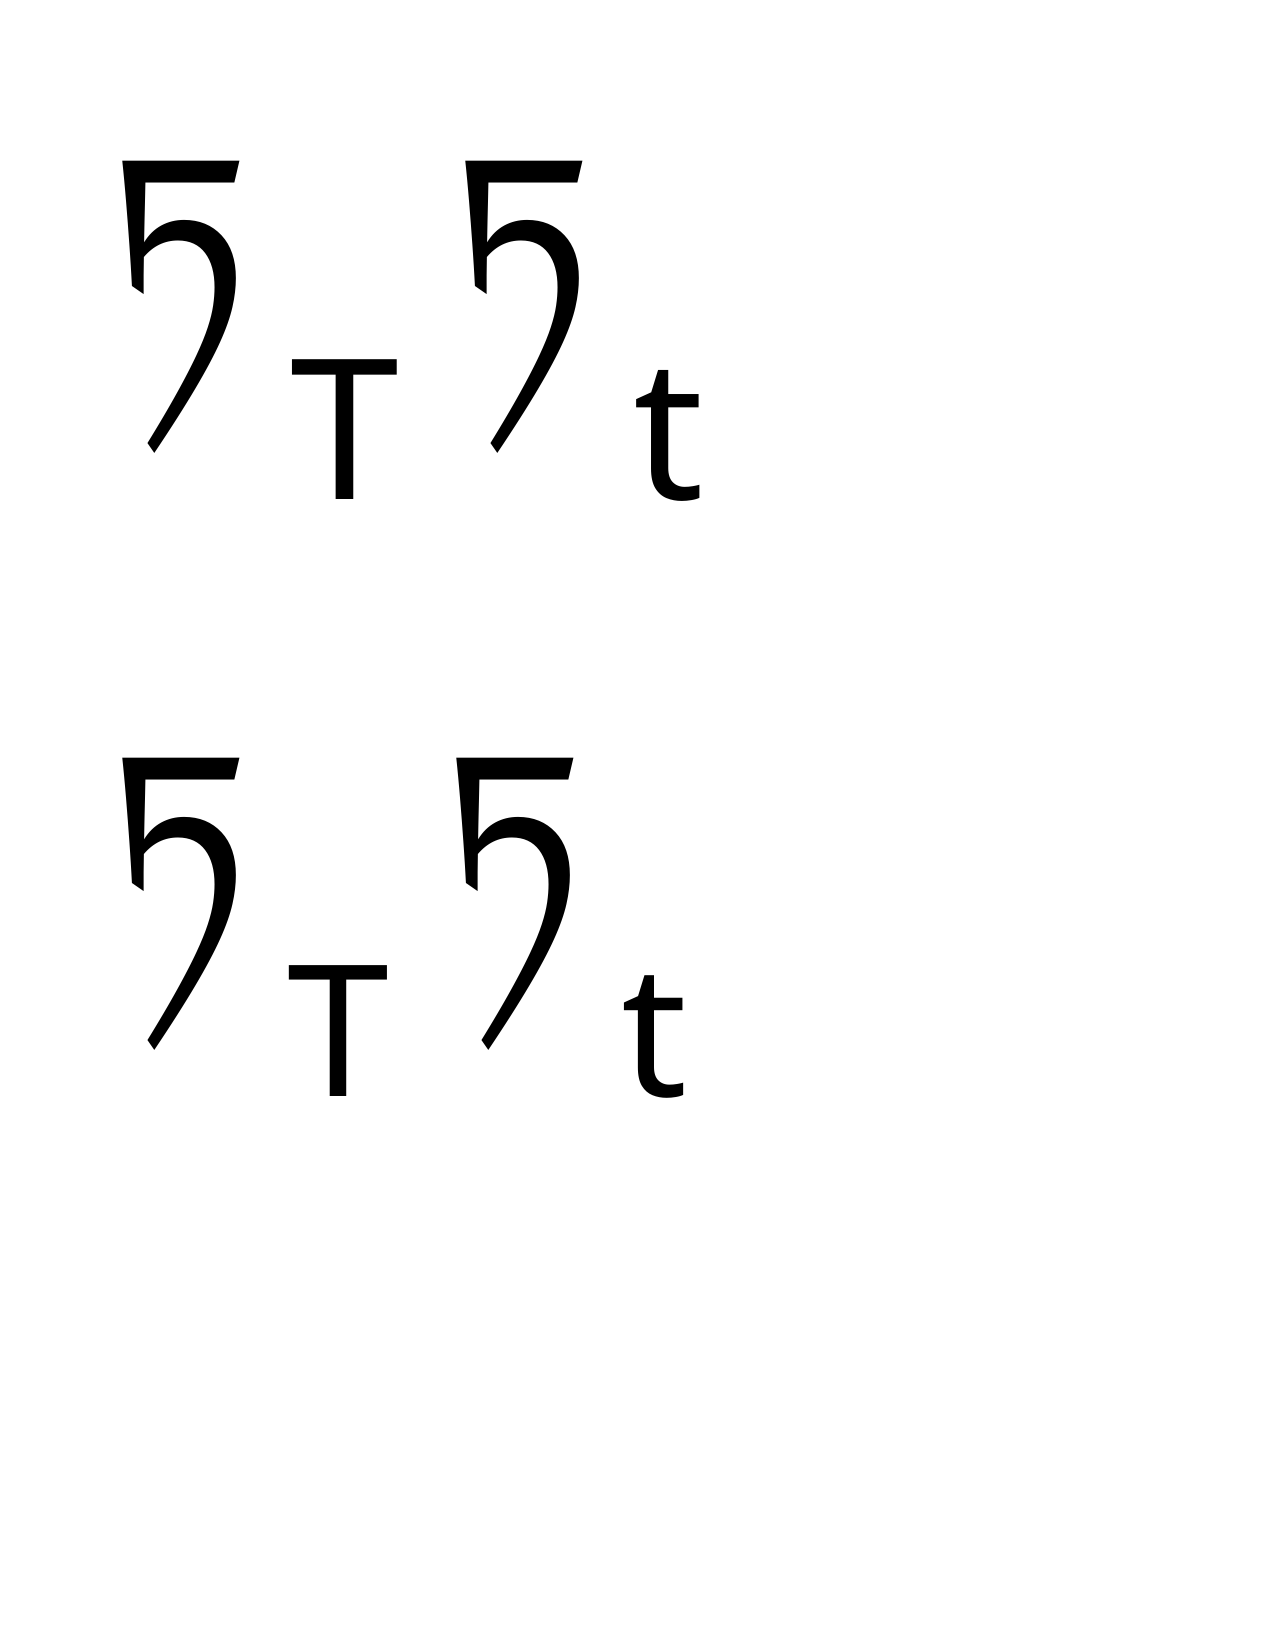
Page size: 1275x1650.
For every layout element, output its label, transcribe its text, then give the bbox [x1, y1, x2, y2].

text ཏTཏt ཏTཏt ཏTཏt ཏTཏT ཏTཏt ཏTཏt ཏT ཏTཏt ཏTཏt ཏTཏt ཏTཏt ཏTཏt ཏTཏt ཏTཏt ཏTཏt ཏTཏt ཏTཏt ཏTཏt ཏTཏt ཏTཏt ཏTཏt ཏTཏt ཏTཏt ཏTཏt ཏTཏt ཏTཏt [106, 106, 1169, 1200]
